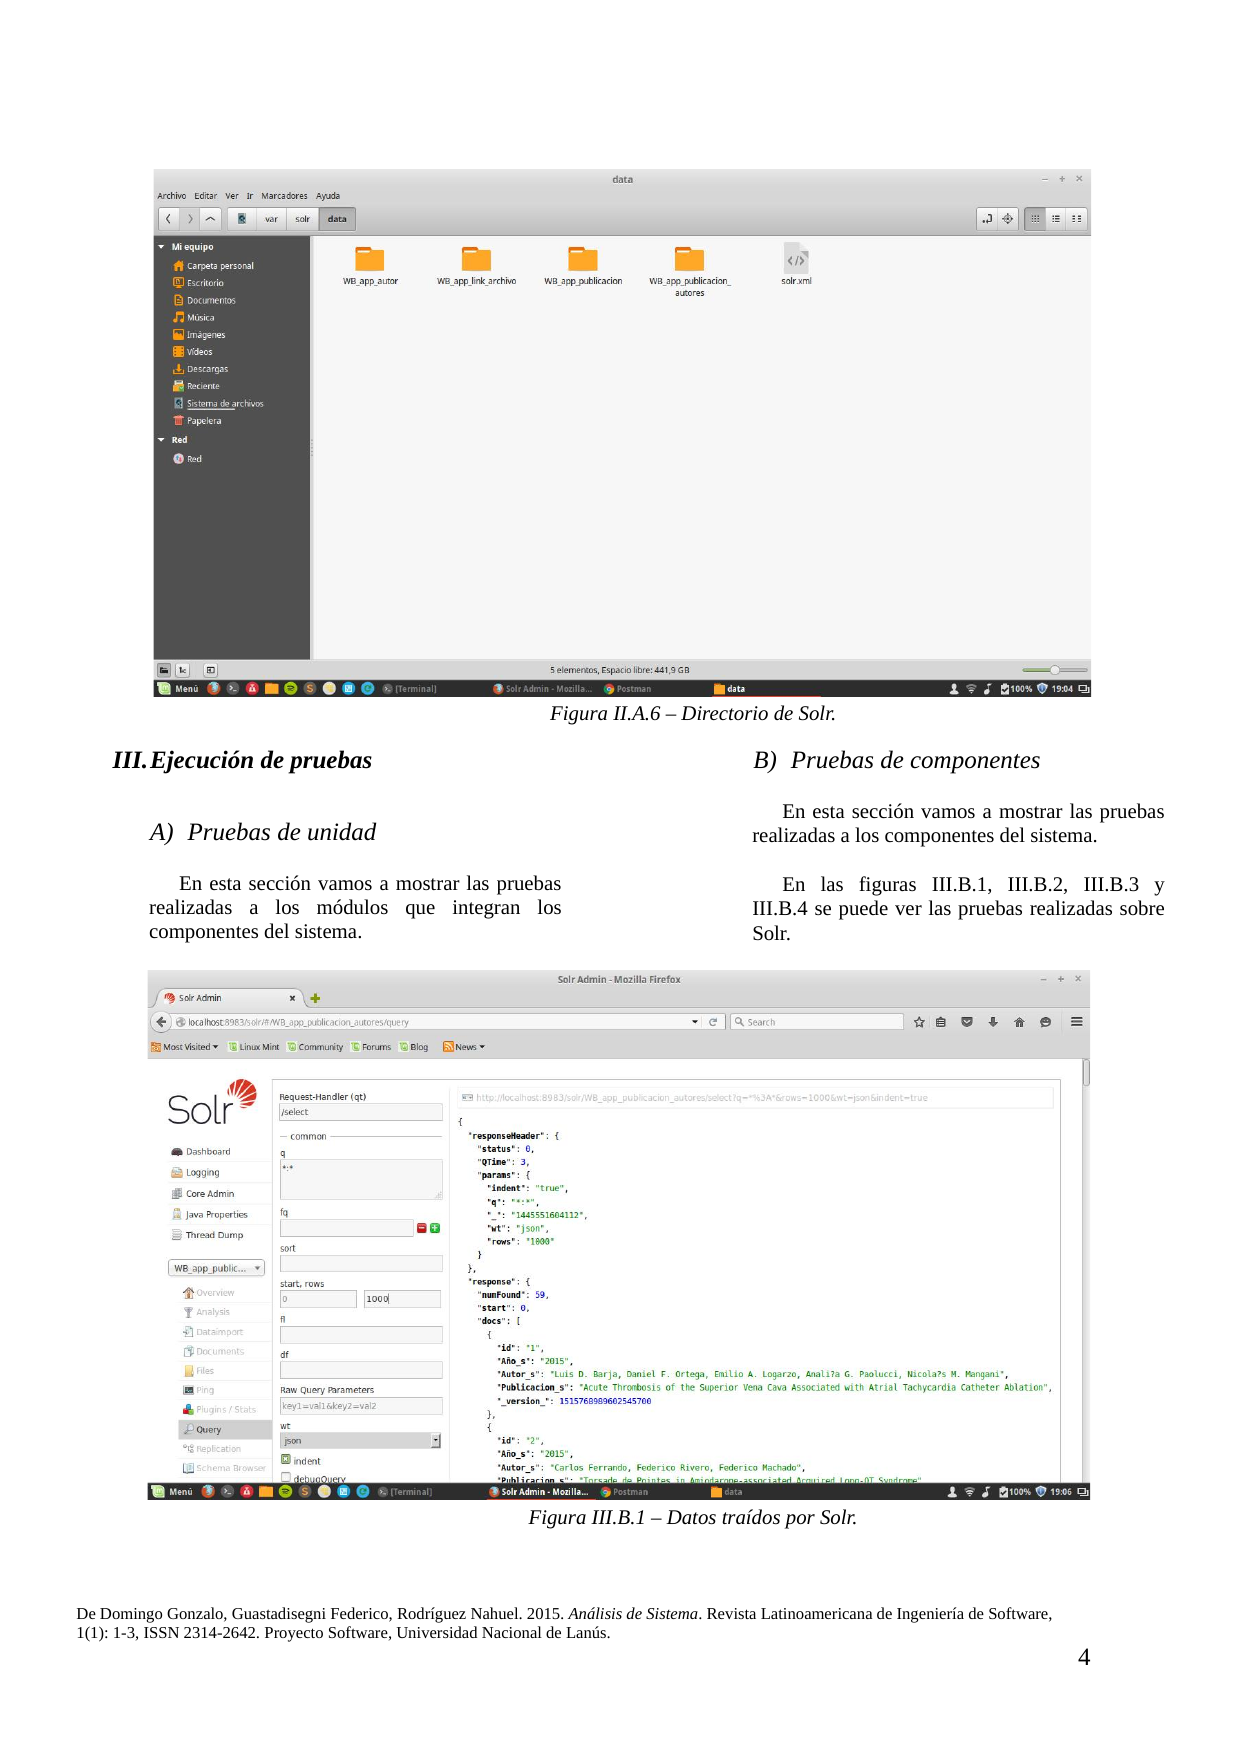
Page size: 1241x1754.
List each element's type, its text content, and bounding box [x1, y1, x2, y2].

text Figura III.B.1 – Datos traídos por Solr. [223, 970, 1165, 1529]
text En esta sección vamos a mostrar las pruebas realizadas a los componentes del sistema. [752, 799, 1165, 847]
list Pruebas de componentes [753, 745, 1165, 773]
picture [153, 169, 1092, 697]
text Figura II.A.6 – Directorio de Solr. [223, 150, 1165, 725]
picture [147, 970, 1091, 1500]
list Ejecución de pruebas [112, 745, 562, 773]
text En esta sección vamos a mostrar las pruebas realizadas a los módulos que integran los componentes del sistema. [149, 871, 562, 943]
list Pruebas de unidad [150, 817, 562, 846]
text En las figuras III.B.1, III.B.2, III.B.3 y III.B.4 se puede ver las pruebas realizadas sobre Solr. [752, 872, 1165, 944]
